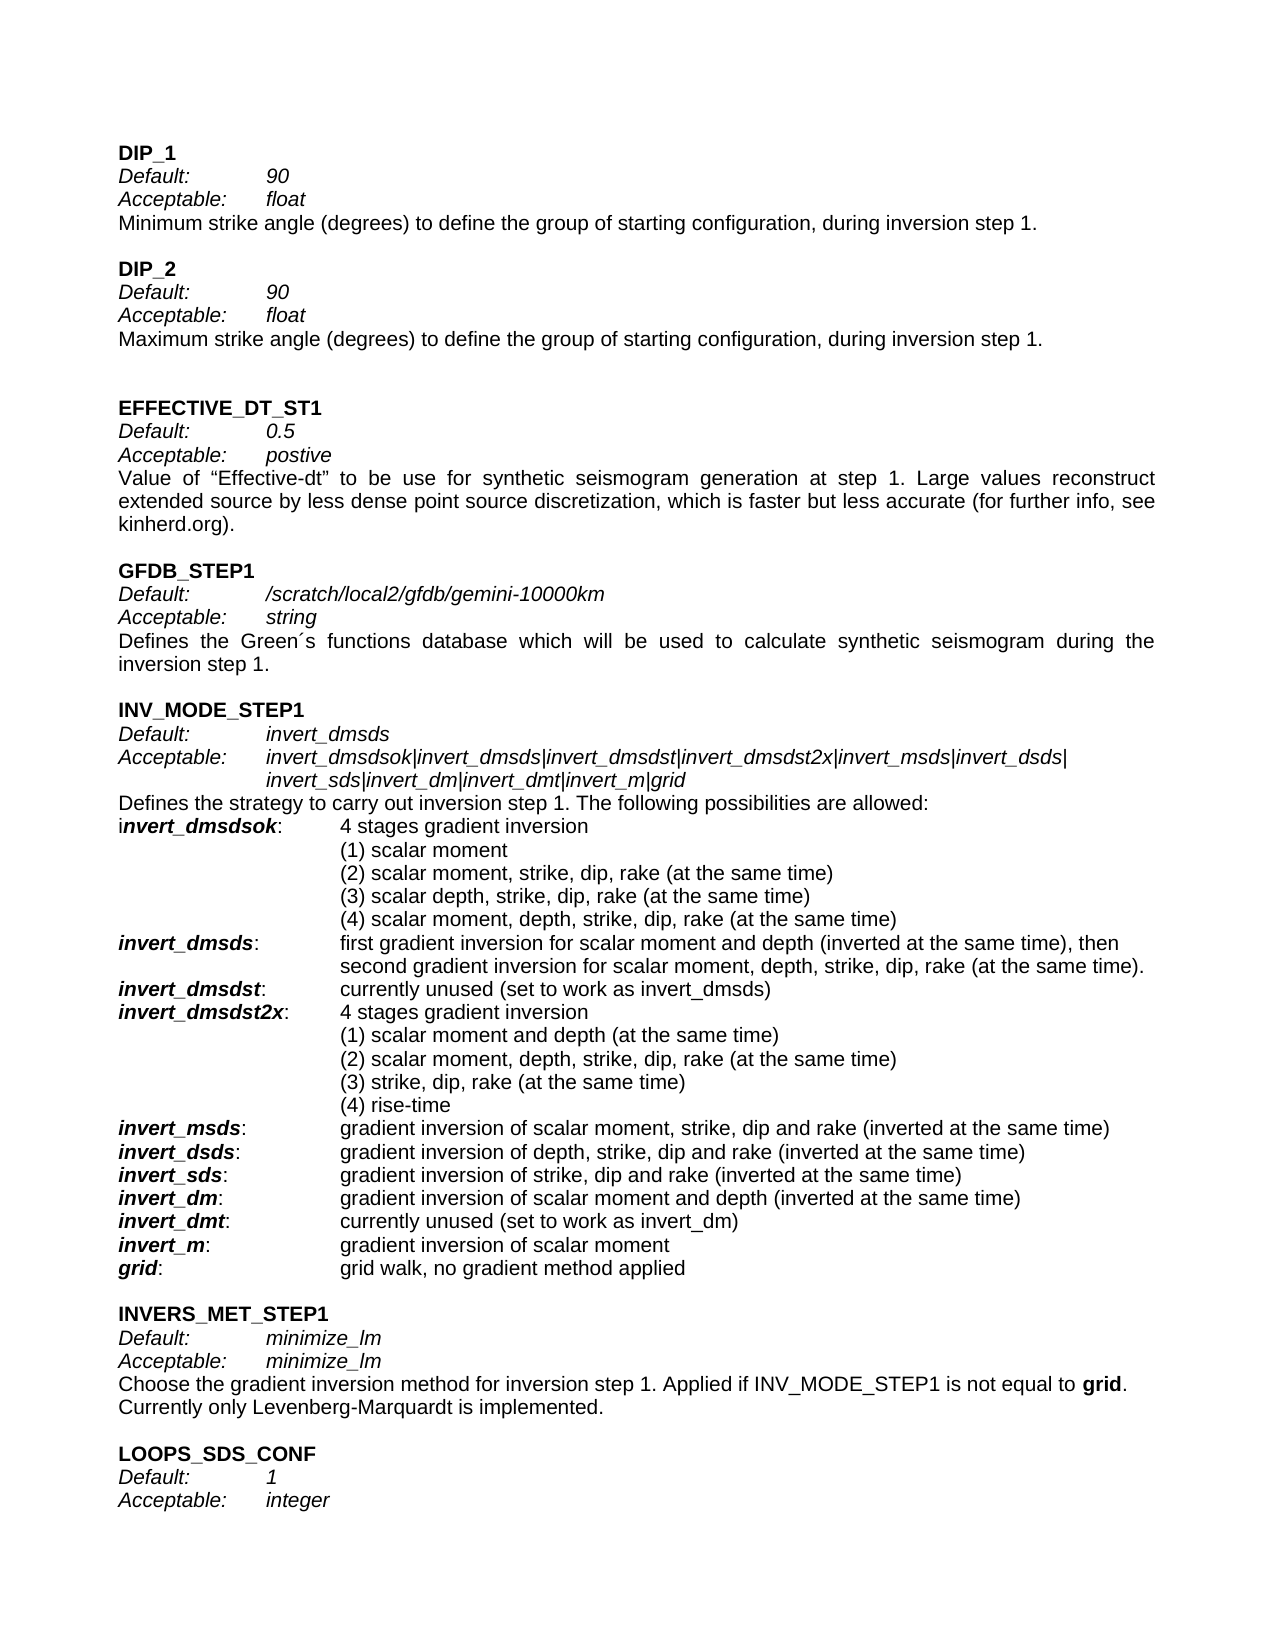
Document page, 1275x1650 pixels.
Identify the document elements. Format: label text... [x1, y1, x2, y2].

text (4) scalar moment, depth, strike, dip, rake (at the same time) [118, 908, 1157, 931]
text invert_dsds: gradient inversion of depth, strike, dip and rake (inverted at the same time) [118, 1140, 1157, 1163]
text GFDB_STEP1 [118, 559, 1157, 583]
text invert_sds|invert_dm|invert_dmt|invert_m|grid [118, 768, 1157, 792]
text Choose the gradient inversion method for inversion step 1. Applied if INV_MODE_STEP1 is not equal to grid. [118, 1372, 1157, 1396]
text Default: 90 [118, 164, 1157, 188]
text Defines the strategy to carry out inversion step 1. The following possibilities are allowed: [118, 792, 1157, 815]
text invert_dmsdsok: 4 stages gradient inversion [118, 815, 1157, 838]
text invert_msds: gradient inversion of scalar moment, strike, dip and rake (inverted at the same time) [118, 1117, 1157, 1140]
text Acceptable: float [118, 188, 1157, 211]
text Acceptable: integer [118, 1489, 1157, 1512]
text DIP_1 [118, 141, 1157, 164]
text Acceptable: string [118, 606, 1157, 629]
text invert_dmsdst: currently unused (set to work as invert_dmsds) [118, 978, 1157, 1001]
text invert_sds: gradient inversion of strike, dip and rake (inverted at the same time) [118, 1163, 1157, 1187]
text invert_dmsdst2x: 4 stages gradient inversion [118, 1001, 1157, 1024]
text Default: /scratch/local2/gfdb/gemini-10000km [118, 583, 1157, 606]
text (3) strike, dip, rake (at the same time) [118, 1071, 1157, 1094]
text Default: 0.5 [118, 420, 1157, 443]
text second gradient inversion for scalar moment, depth, strike, dip, rake (at the same time). [118, 954, 1157, 978]
text INVERS_MET_STEP1 [118, 1303, 1157, 1326]
text Maximum strike angle (degrees) to define the group of starting configuration, during inversion step 1. [118, 327, 1157, 350]
text (4) rise-time [118, 1094, 1157, 1117]
text LOOPS_SDS_CONF [118, 1442, 1157, 1465]
text Acceptable: postive [118, 443, 1157, 467]
text Acceptable: invert_dmsdsok|invert_dmsds|invert_dmsdst|invert_dmsdst2x|invert_msds|invert_dsds| [118, 745, 1157, 768]
text Default: minimize_lm [118, 1326, 1157, 1349]
text invert_dmsds: first gradient inversion for scalar moment and depth (inverted at the same time), then [118, 931, 1157, 954]
text Default: invert_dmsds [118, 722, 1157, 745]
text (3) scalar depth, strike, dip, rake (at the same time) [118, 885, 1157, 908]
text Acceptable: minimize_lm [118, 1349, 1157, 1372]
text invert_dmt: currently unused (set to work as invert_dm) [118, 1210, 1157, 1233]
text Default: 90 [118, 281, 1157, 304]
text (1) scalar moment and depth (at the same time) [118, 1024, 1157, 1047]
text DIP_2 [118, 257, 1157, 281]
text invert_m: gradient inversion of scalar moment [118, 1233, 1157, 1256]
text invert_dm: gradient inversion of scalar moment and depth (inverted at the same time) [118, 1187, 1157, 1210]
text Minimum strike angle (degrees) to define the group of starting configuration, during inversion step 1. [118, 211, 1157, 234]
text Currently only Levenberg-Marquardt is implemented. [118, 1396, 1157, 1419]
text Acceptable: float [118, 304, 1157, 327]
text INV_MODE_STEP1 [118, 699, 1157, 722]
text (2) scalar moment, depth, strike, dip, rake (at the same time) [118, 1047, 1157, 1071]
text Default: 1 [118, 1465, 1157, 1489]
text Defines the Green´s functions database which will be used to calculate synthetic seismogram during the inversion step 1. [118, 629, 1157, 676]
text EFFECTIVE_DT_ST1 [118, 397, 1157, 420]
text (2) scalar moment, strike, dip, rake (at the same time) [118, 861, 1157, 885]
text (1) scalar moment [118, 838, 1157, 861]
text Value of “Effective-dt” to be use for synthetic seismogram generation at step 1. Large values reconstruct extended source by less dense point source discretization, which is faster but less accurate (for further info, see kinherd.org). [118, 467, 1157, 536]
text grid: grid walk, no gradient method applied [118, 1256, 1157, 1279]
